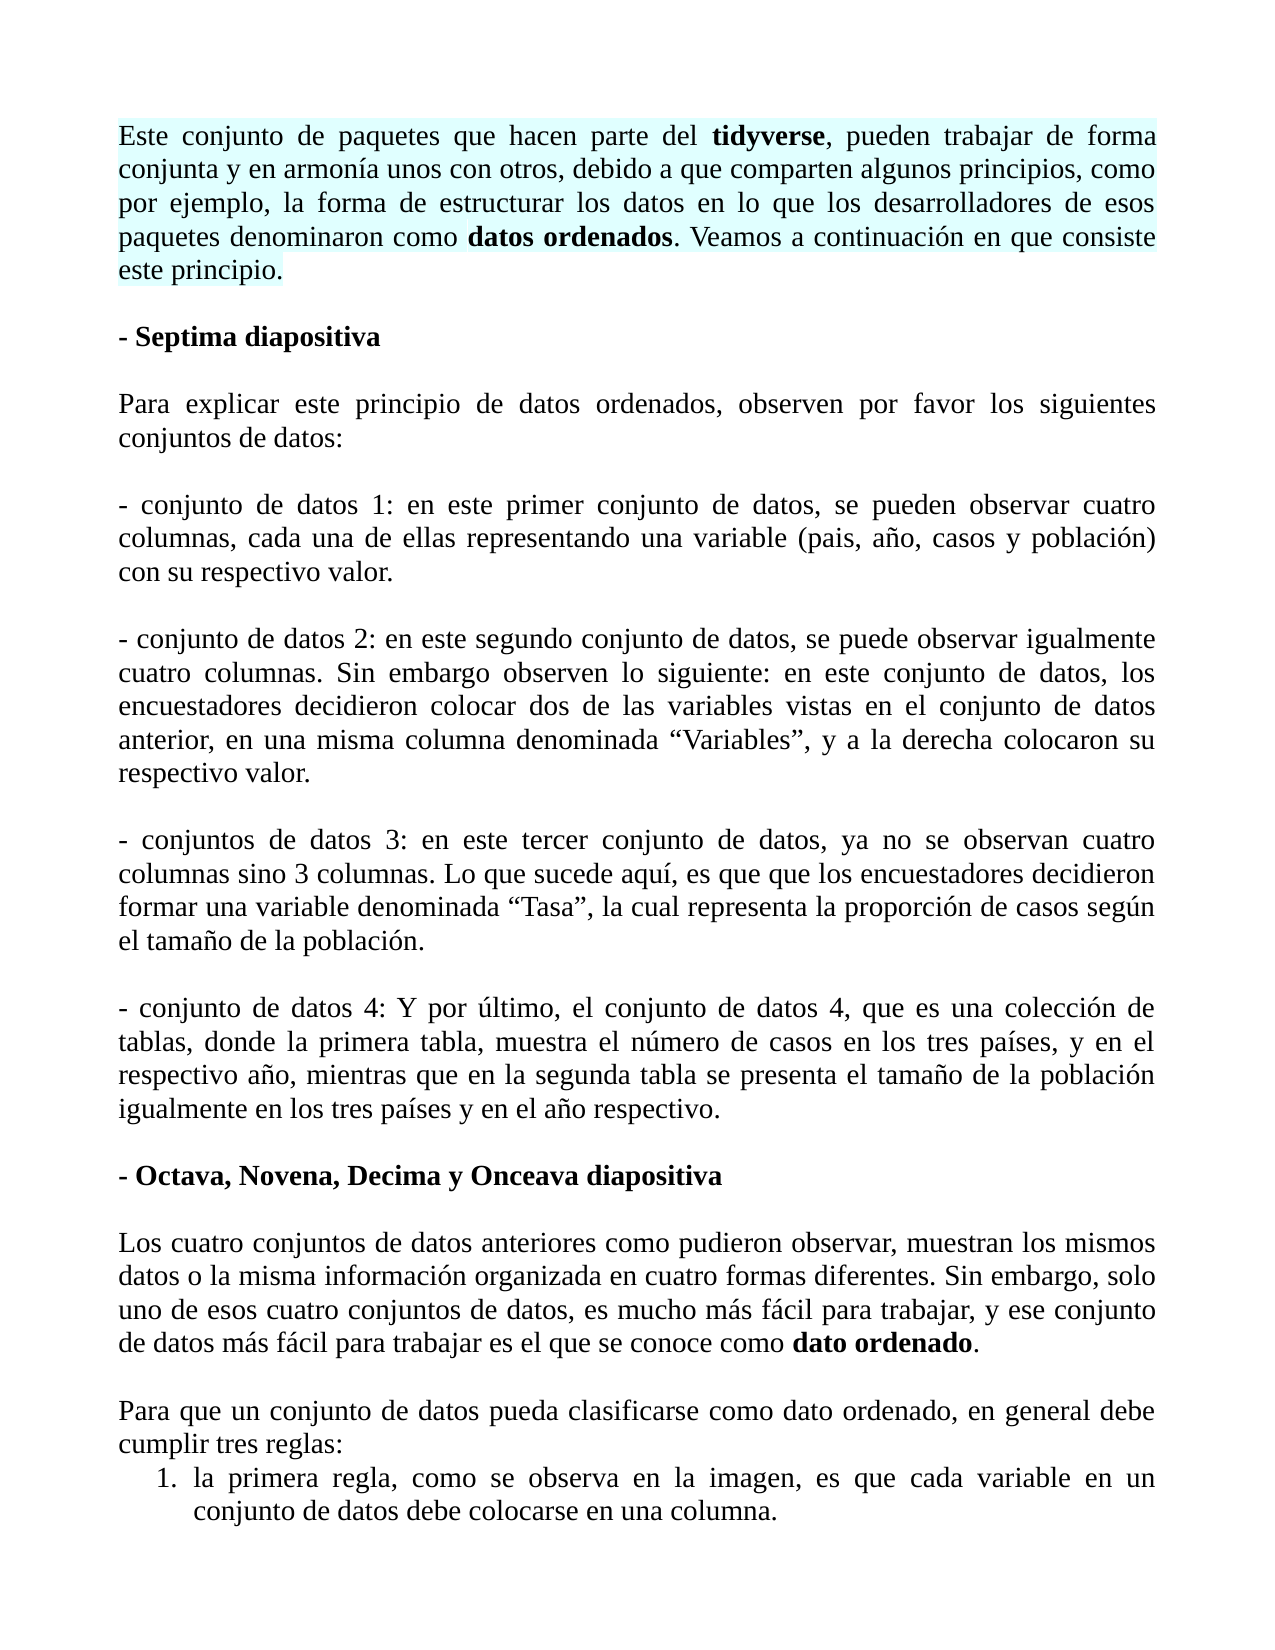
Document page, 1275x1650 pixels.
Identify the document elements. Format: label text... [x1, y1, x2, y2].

list la primera regla, como se observa en la imagen, es que cada variable en un conjunto de datos debe colocarse en una columna. [156, 1460, 1157, 1527]
text Para explicar este principio de datos ordenados, observen por favor los siguientes conjuntos de datos: [118, 386, 1157, 453]
text Los cuatro conjuntos de datos anteriores como pudieron observar, muestran los mismos datos o la misma información organizada en cuatro formas diferentes. Sin embargo, solo uno de esos cuatro conjuntos de datos, es mucho más fácil para trabajar, y ese conjunto de datos más fácil para trabajar es el que se conoce como dato ordenado. [118, 1225, 1157, 1359]
text - Septima diapositiva [118, 319, 1157, 353]
text - Octava, Novena, Decima y Onceava diapositiva [118, 1158, 1157, 1191]
text - conjunto de datos 1: en este primer conjunto de datos, se pueden observar cuatro columnas, cada una de ellas representando una variable (pais, año, casos y población) con su respectivo valor. [118, 487, 1157, 588]
text Este conjunto de paquetes que hacen parte del tidyverse, pueden trabajar de forma conjunta y en armonía unos con otros, debido a que comparten algunos principios, como por ejemplo, la forma de estructurar los datos en lo que los desarrolladores de esos paquetes denominaron como datos ordenados. Veamos a continuación en que consiste este principio. [118, 118, 1157, 286]
text - conjunto de datos 4: Y por último, el conjunto de datos 4, que es una colección de tablas, donde la primera tabla, muestra el número de casos en los tres países, y en el respectivo año, mientras que en la segunda tabla se presenta el tamaño de la población igualmente en los tres países y en el año respectivo. [118, 990, 1157, 1124]
text - conjunto de datos 2: en este segundo conjunto de datos, se puede observar igualmente cuatro columnas. Sin embargo observen lo siguiente: en este conjunto de datos, los encuestadores decidieron colocar dos de las variables vistas en el conjunto de datos anterior, en una misma columna denominada “Variables”, y a la derecha colocaron su respectivo valor. [118, 621, 1157, 789]
text Para que un conjunto de datos pueda clasificarse como dato ordenado, en general debe cumplir tres reglas: [118, 1393, 1157, 1460]
text - conjuntos de datos 3: en este tercer conjunto de datos, ya no se observan cuatro columnas sino 3 columnas. Lo que sucede aquí, es que que los encuestadores decidieron formar una variable denominada “Tasa”, la cual representa la proporción de casos según el tamaño de la población. [118, 822, 1157, 957]
